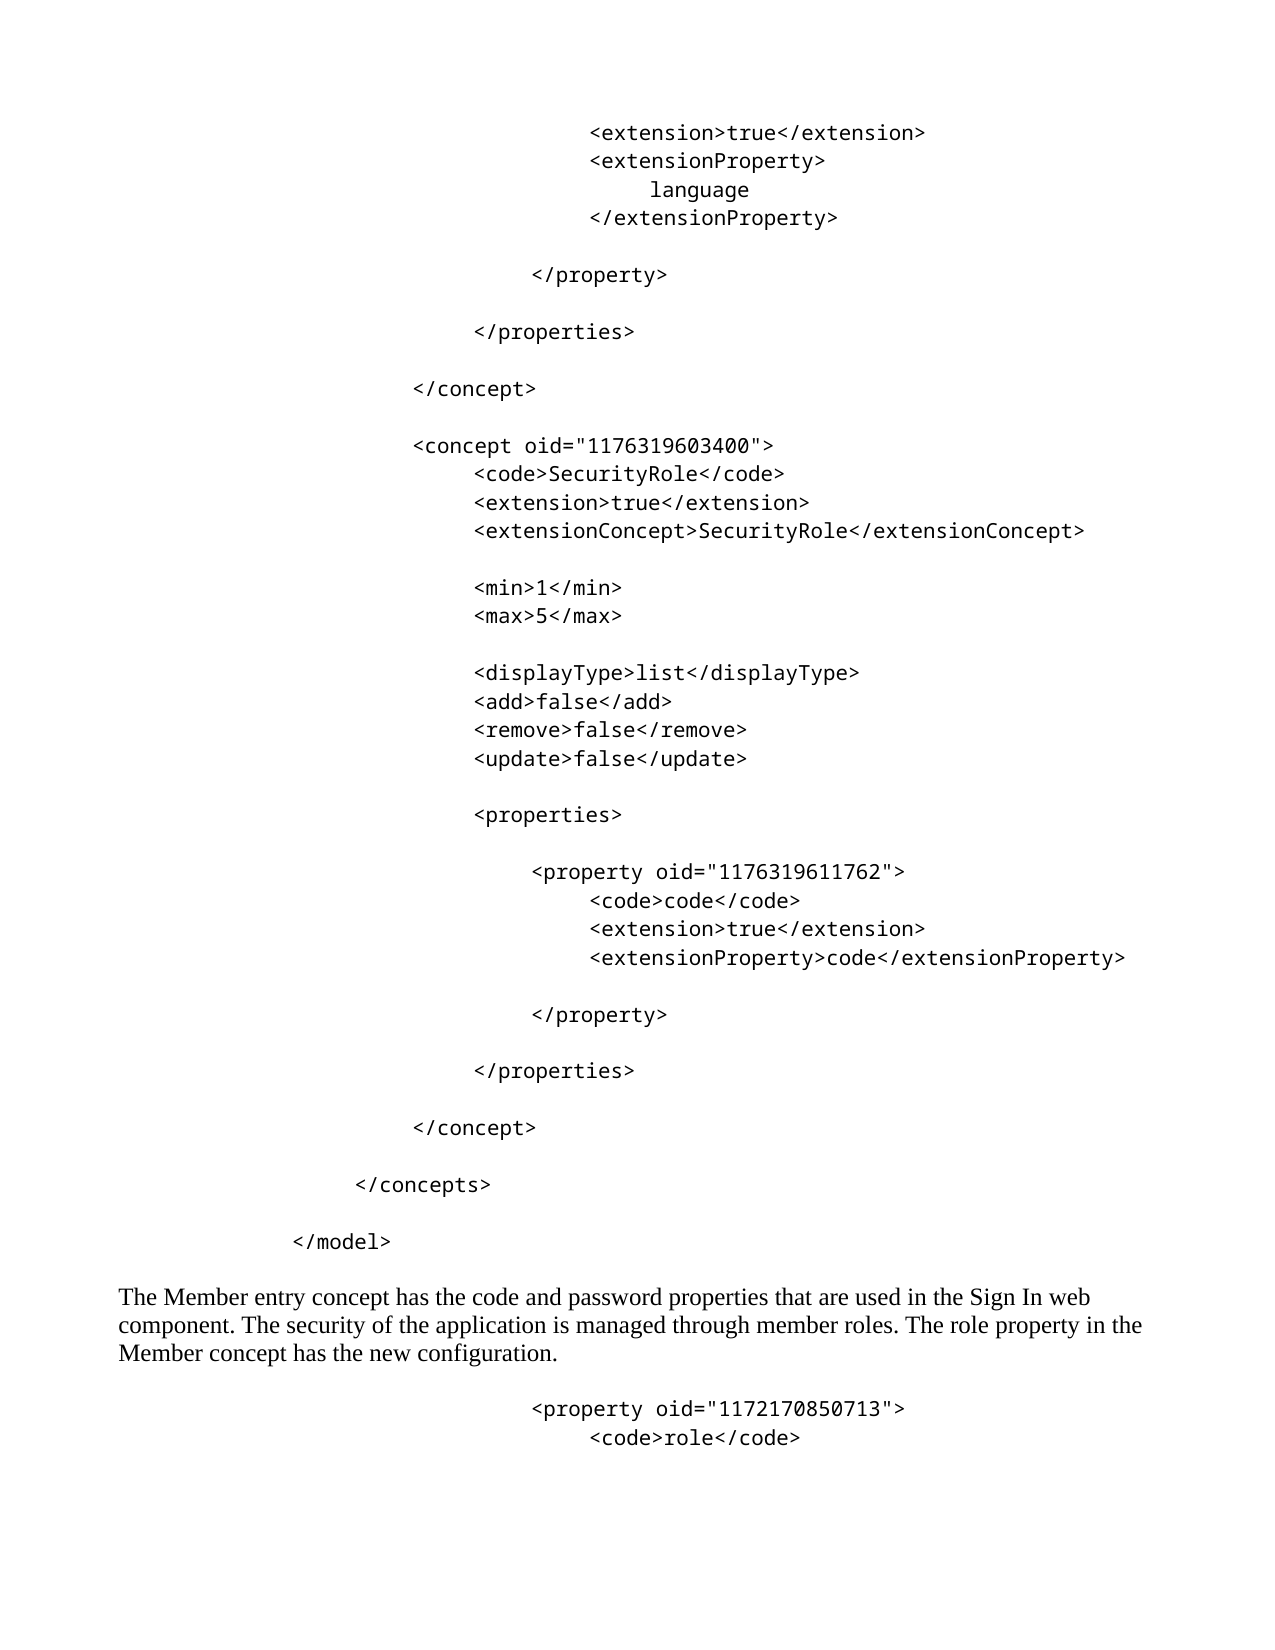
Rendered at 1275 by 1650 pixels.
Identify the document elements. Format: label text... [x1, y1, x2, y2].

text </property> [118, 260, 1157, 289]
text <code>SecurityRole</code> [118, 459, 1157, 488]
text </concepts> [118, 1170, 1157, 1199]
text </properties> [118, 317, 1157, 346]
text language [118, 175, 1157, 203]
text </concept> [118, 1113, 1157, 1142]
text <update>false</update> [118, 744, 1157, 772]
text <remove>false</remove> [118, 715, 1157, 744]
text The Member entry concept has the code and password properties that are used in the Sign In web component. The security of the application is managed through member roles. The role property in the Member concept has the new configuration. [118, 1283, 1157, 1366]
text <add>false</add> [118, 687, 1157, 715]
text <code>role</code> [118, 1423, 1157, 1451]
text <properties> [118, 801, 1157, 829]
text <min>1</min> [118, 573, 1157, 602]
text <max>5</max> [118, 602, 1157, 630]
text </extensionProperty> [118, 203, 1157, 232]
text <extensionProperty> [118, 147, 1157, 175]
text </concept> [118, 374, 1157, 402]
text </model> [118, 1227, 1157, 1256]
text <extension>true</extension> [118, 118, 1157, 147]
text <concept oid="1176319603400"> [118, 431, 1157, 459]
text <extension>true</extension> [118, 914, 1157, 943]
text </property> [118, 1000, 1157, 1028]
text <displayType>list</displayType> [118, 658, 1157, 687]
text <code>code</code> [118, 886, 1157, 914]
text <property oid="1172170850713"> [118, 1394, 1157, 1423]
text <property oid="1176319611762"> [118, 857, 1157, 886]
text </properties> [118, 1057, 1157, 1085]
text <extensionProperty>code</extensionProperty> [118, 943, 1157, 971]
text <extension>true</extension> [118, 488, 1157, 516]
text <extensionConcept>SecurityRole</extensionConcept> [118, 516, 1157, 545]
